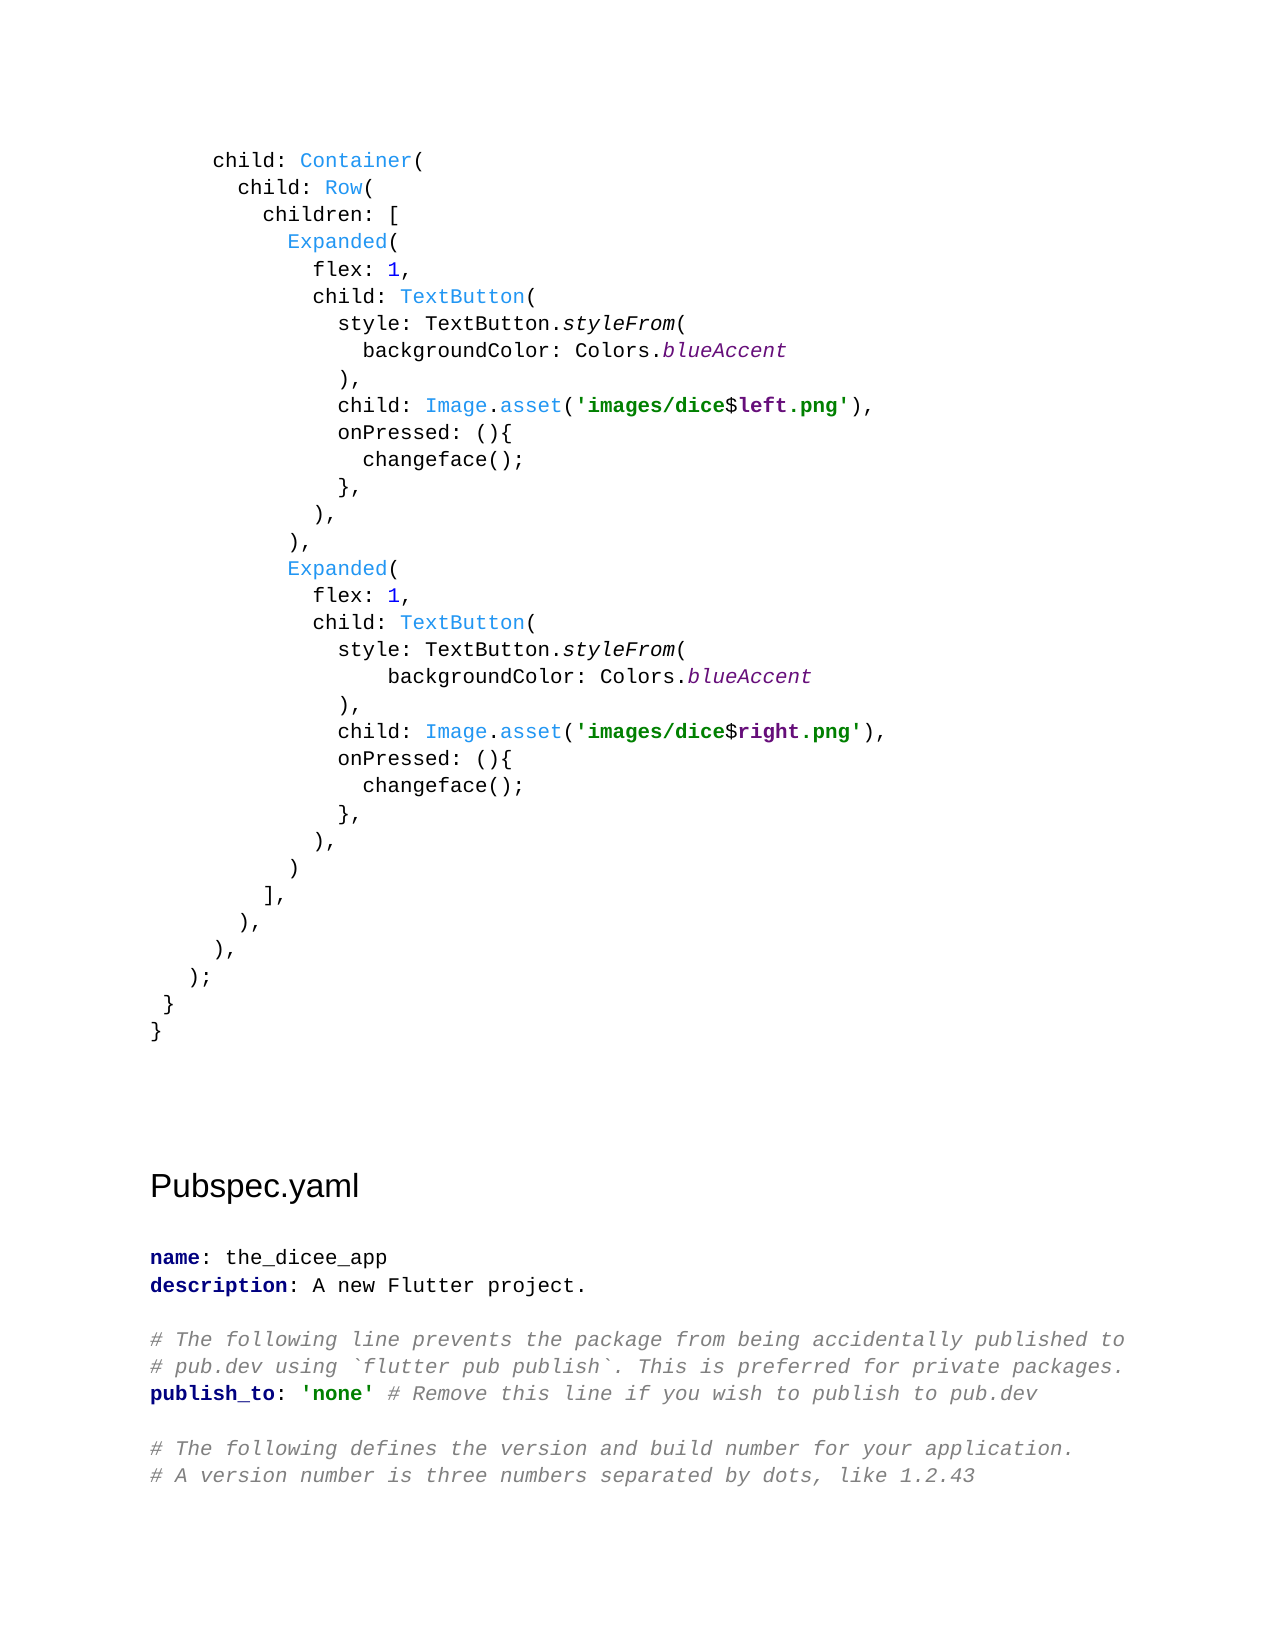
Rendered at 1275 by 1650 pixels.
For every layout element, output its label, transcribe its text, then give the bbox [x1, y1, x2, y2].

text ), [150, 911, 1125, 935]
text child: Image.asset('images/dice$right.png'), [150, 721, 1125, 744]
text onPressed: (){ [150, 748, 1125, 772]
text ), [150, 694, 1125, 717]
text changeface(); [150, 775, 1125, 799]
text ), [150, 367, 1125, 391]
text Expanded( [150, 232, 1125, 255]
text name: the_dicee_app [150, 1247, 1125, 1271]
text publish_to: 'none' # Remove this line if you wish to publish to pub.dev [150, 1383, 1125, 1407]
text child: TextButton( [150, 286, 1125, 309]
text ) [150, 857, 1125, 881]
text backgroundColor: Colors.blueAccent [150, 667, 1125, 690]
text child: Container( [150, 150, 1125, 174]
text ], [150, 884, 1125, 908]
text ), [150, 938, 1125, 962]
text children: [ [150, 204, 1125, 228]
text }, [150, 802, 1125, 826]
text child: Image.asset('images/dice$left.png'), [150, 395, 1125, 418]
text Expanded( [150, 558, 1125, 581]
text } [150, 993, 1125, 1016]
text # pub.dev using `flutter pub publish`. This is preferred for private packages. [150, 1356, 1125, 1380]
text backgroundColor: Colors.blueAccent [150, 340, 1125, 364]
text flex: 1, [150, 259, 1125, 282]
text ); [150, 966, 1125, 989]
text # The following line prevents the package from being accidentally published to [150, 1329, 1125, 1353]
text description: A new Flutter project. [150, 1274, 1125, 1298]
text style: TextButton.styleFrom( [150, 639, 1125, 663]
text flex: 1, [150, 585, 1125, 609]
text ), [150, 531, 1125, 554]
text ), [150, 830, 1125, 853]
text }, [150, 476, 1125, 500]
text changeface(); [150, 449, 1125, 473]
text style: TextButton.styleFrom( [150, 313, 1125, 337]
text # A version number is three numbers separated by dots, like 1.2.43 [150, 1465, 1125, 1488]
text ), [150, 503, 1125, 527]
text } [150, 1020, 1125, 1044]
text child: Row( [150, 177, 1125, 201]
text onPressed: (){ [150, 422, 1125, 446]
text # The following defines the version and build number for your application. [150, 1438, 1125, 1461]
text child: TextButton( [150, 612, 1125, 636]
subtitle Pubspec.yaml [150, 1166, 1125, 1205]
